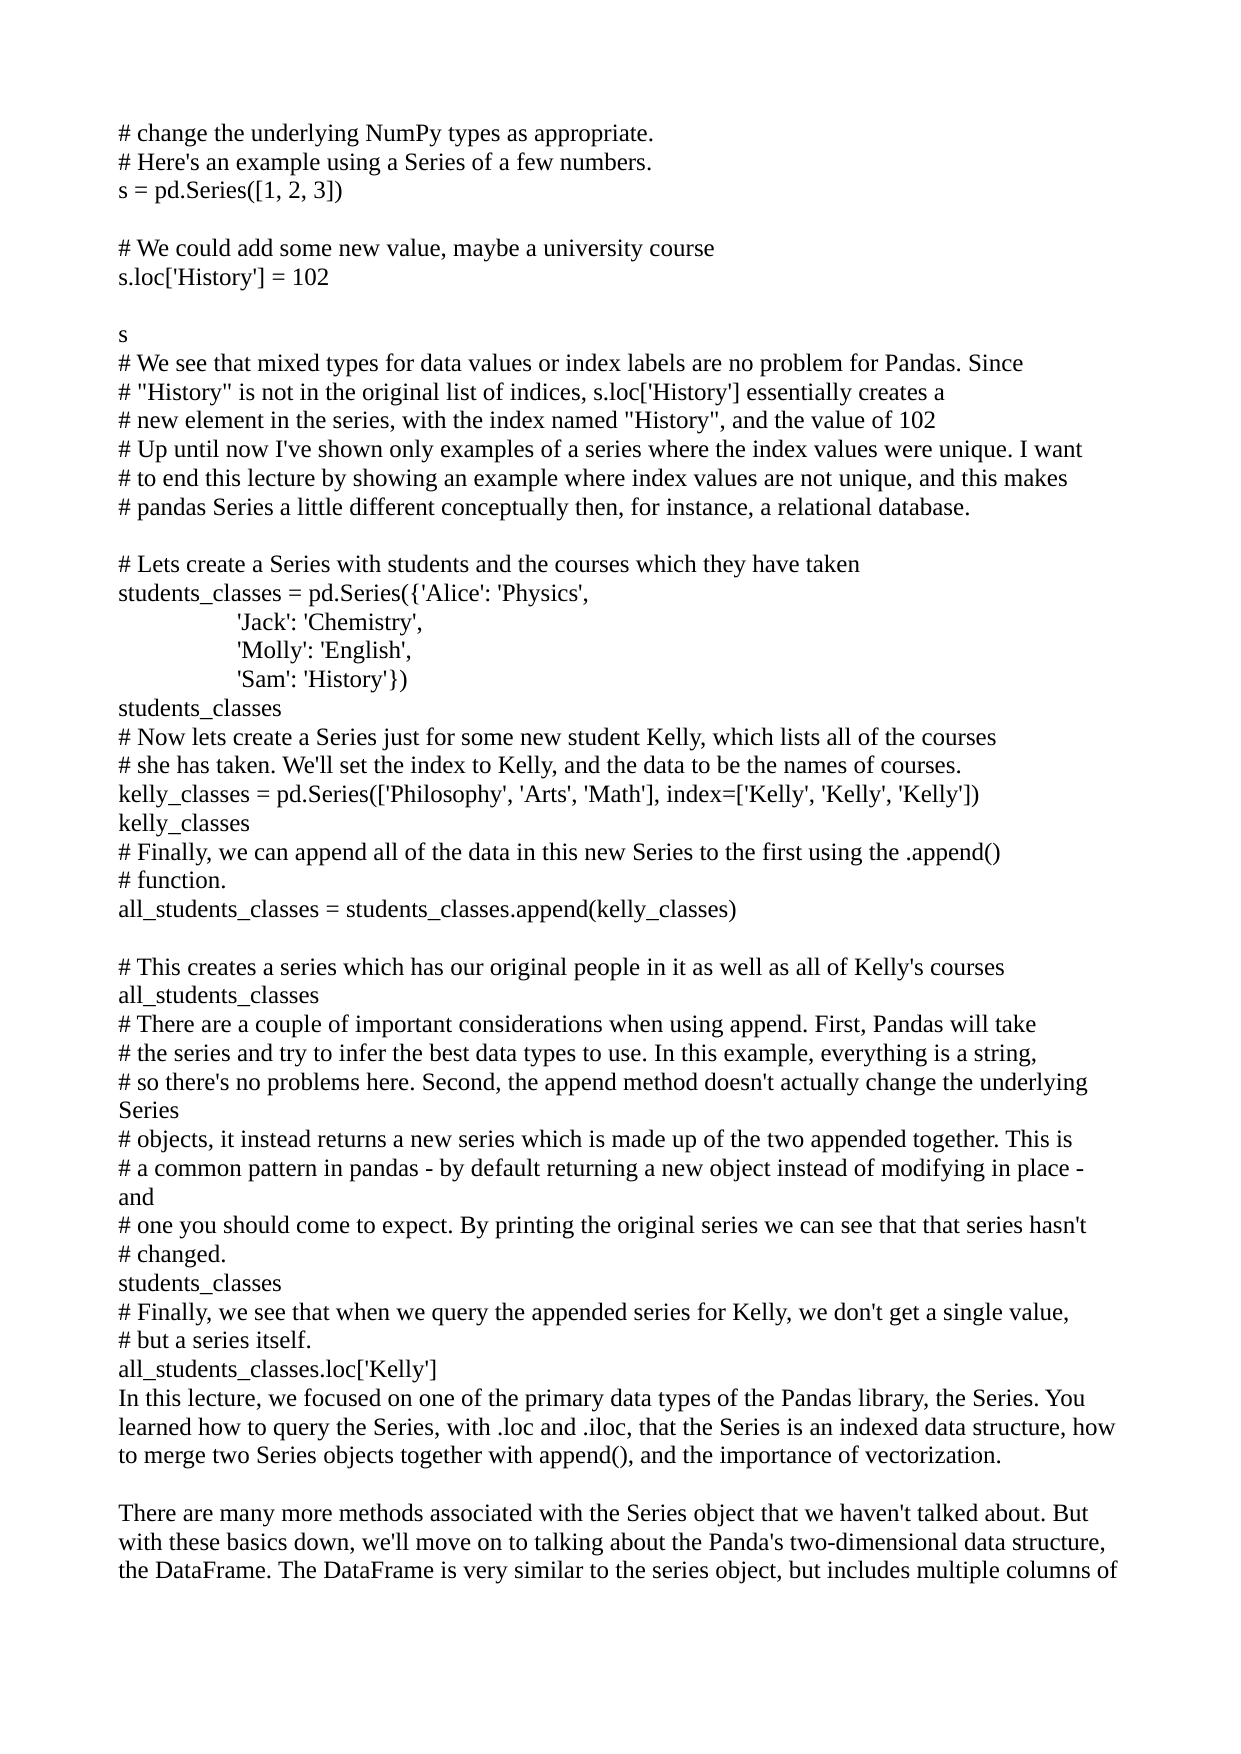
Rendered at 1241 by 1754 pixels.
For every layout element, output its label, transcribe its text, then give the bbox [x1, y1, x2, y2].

text # a common pattern in pandas - by default returning a new object instead of modifying in place - and [118, 1153, 1122, 1211]
text # "History" is not in the original list of indices, s.loc['History'] essentially creates a [118, 377, 1122, 406]
text all_students_classes.loc['Kelly'] [118, 1354, 1122, 1383]
text # This creates a series which has our original people in it as well as all of Kelly's courses [118, 952, 1122, 981]
text # We see that mixed types for data values or index labels are no problem for Pandas. Since [118, 348, 1122, 377]
text # changed. [118, 1239, 1122, 1268]
text # Lets create a Series with students and the courses which they have taken [118, 549, 1122, 578]
text # objects, it instead returns a new series which is made up of the two appended together. This is [118, 1124, 1122, 1153]
text # We could add some new value, maybe a university course [118, 233, 1122, 262]
text s = pd.Series([1, 2, 3]) [118, 176, 1122, 204]
text In this lecture, we focused on one of the primary data types of the Pandas library, the Series. You learned how to query the Series, with .loc and .iloc, that the Series is an indexed data structure, how to merge two Series objects together with append(), and the importance of vectorization. [118, 1383, 1122, 1469]
text # There are a couple of important considerations when using append. First, Pandas will take [118, 1009, 1122, 1038]
text 'Molly': 'English', [118, 636, 1122, 664]
text # Here's an example using a Series of a few numbers. [118, 147, 1122, 176]
text # the series and try to infer the best data types to use. In this example, everything is a string, [118, 1038, 1122, 1067]
text s.loc['History'] = 102 [118, 262, 1122, 291]
text all_students_classes [118, 981, 1122, 1009]
text There are many more methods associated with the Series object that we haven't talked about. But with these basics down, we'll move on to talking about the Panda's two-dimensional data structure, the DataFrame. The DataFrame is very similar to the series object, but includes multiple columns of [118, 1498, 1122, 1584]
text # Now lets create a Series just for some new student Kelly, which lists all of the courses [118, 722, 1122, 751]
text # to end this lecture by showing an example where index values are not unique, and this makes [118, 463, 1122, 492]
text # change the underlying NumPy types as appropriate. [118, 118, 1122, 147]
text all_students_classes = students_classes.append(kelly_classes) [118, 894, 1122, 923]
text kelly_classes [118, 808, 1122, 837]
text # Finally, we see that when we query the appended series for Kelly, we don't get a single value, [118, 1297, 1122, 1326]
text students_classes [118, 1268, 1122, 1297]
text # but a series itself. [118, 1326, 1122, 1354]
text ​ [118, 923, 1122, 952]
text students_classes [118, 693, 1122, 722]
text 'Sam': 'History'}) [118, 664, 1122, 693]
text students_classes = pd.Series({'Alice': 'Physics', [118, 578, 1122, 607]
text 'Jack': 'Chemistry', [118, 607, 1122, 636]
text # she has taken. We'll set the index to Kelly, and the data to be the names of courses. [118, 751, 1122, 779]
text # function. [118, 866, 1122, 894]
text # new element in the series, with the index named "History", and the value of 102 [118, 406, 1122, 434]
text ​ [118, 291, 1122, 319]
text # Finally, we can append all of the data in this new Series to the first using the .append() [118, 837, 1122, 866]
text s [118, 319, 1122, 348]
text ​ [118, 204, 1122, 233]
text # so there's no problems here. Second, the append method doesn't actually change the underlying Series [118, 1067, 1122, 1124]
text ​ [118, 521, 1122, 549]
text # one you should come to expect. By printing the original series we can see that that series hasn't [118, 1211, 1122, 1239]
text kelly_classes = pd.Series(['Philosophy', 'Arts', 'Math'], index=['Kelly', 'Kelly', 'Kelly']) [118, 779, 1122, 808]
text # Up until now I've shown only examples of a series where the index values were unique. I want [118, 434, 1122, 463]
text # pandas Series a little different conceptually then, for instance, a relational database. [118, 492, 1122, 521]
